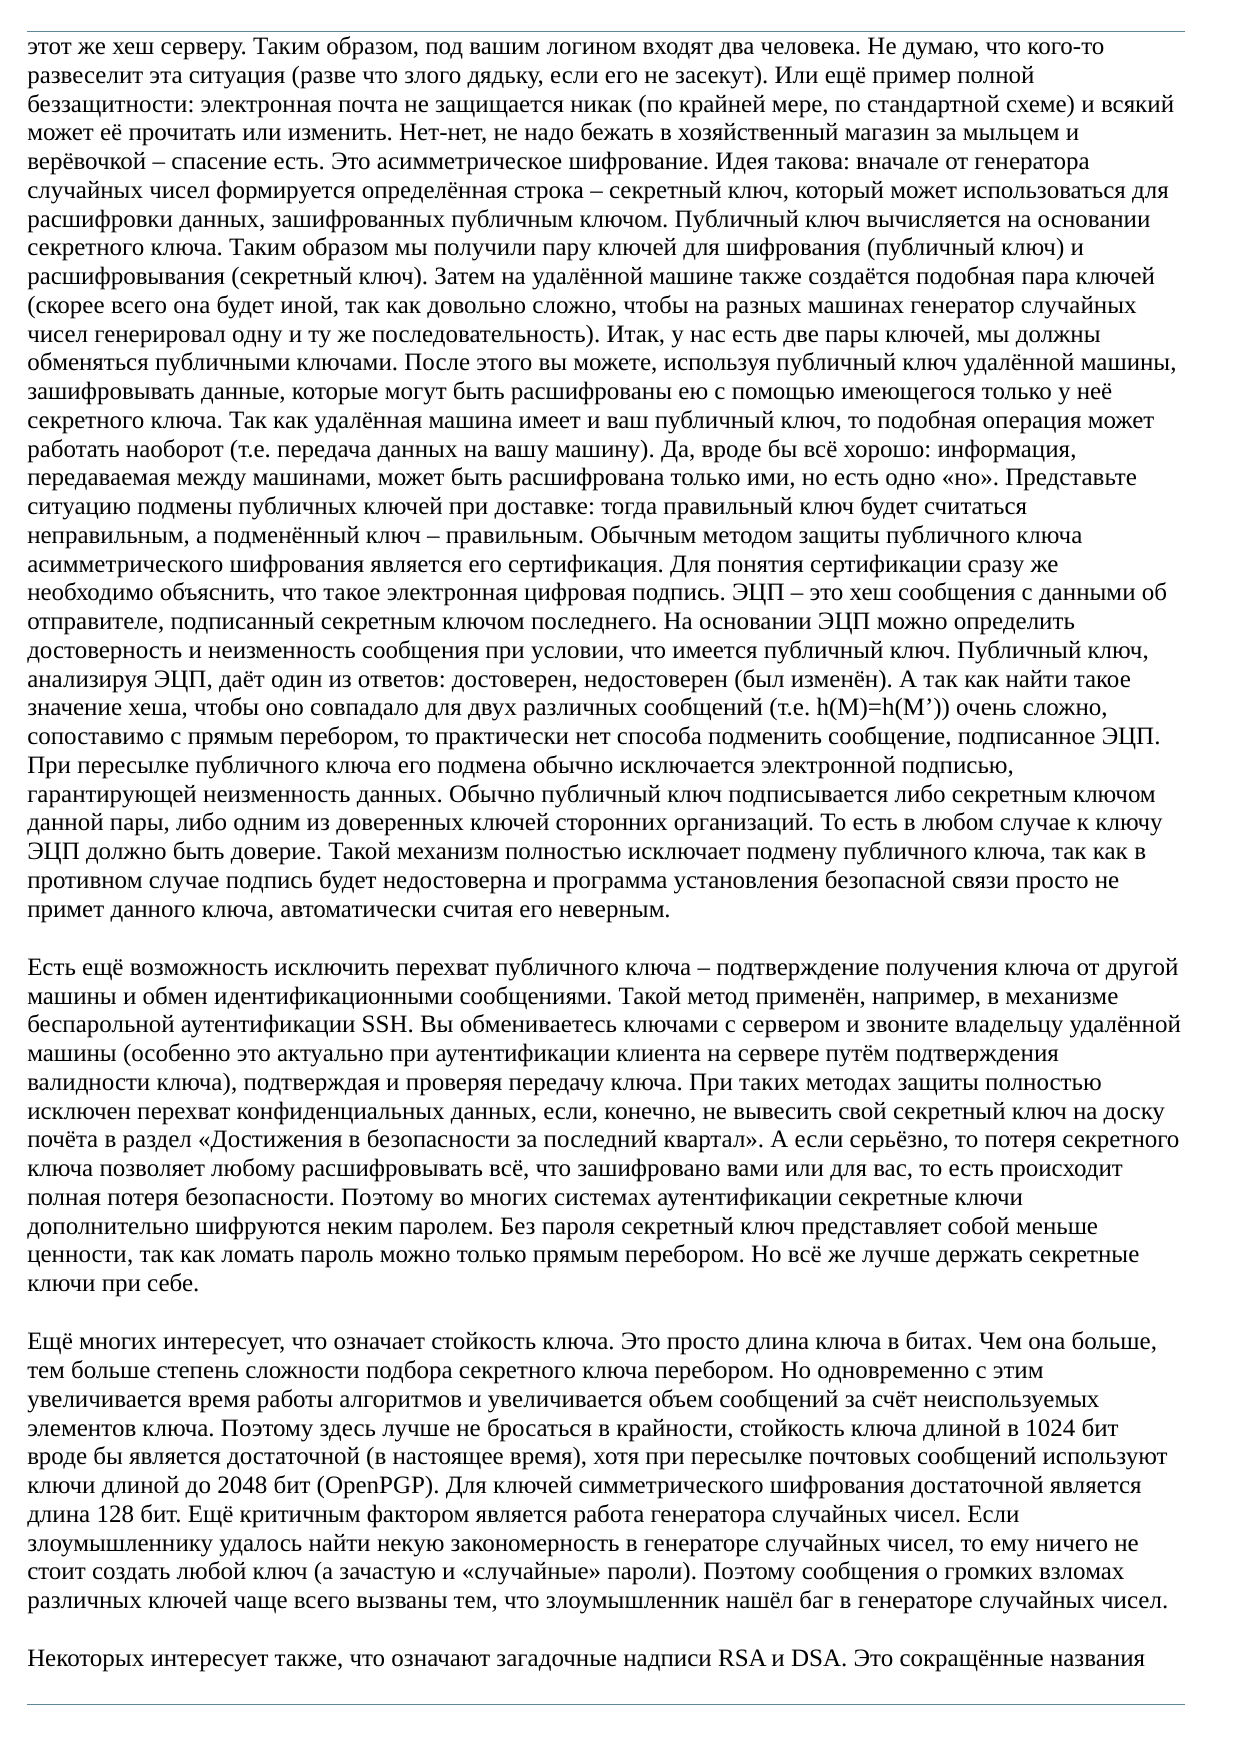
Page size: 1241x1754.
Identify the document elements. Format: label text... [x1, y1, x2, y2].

table_header Теория и практика OpenSSL Ещё несколько лет назад криптографические системы применялись лишь в исключительных случаях: в правительственных организациях, спецслужбах и иных критических к безопасности данных системах. Однако в настоящее время бурное развитие компьютерных сетей и Интернета заставляет задумываться об обеспечении безопасности всё большее количество людей. Вначале опишем основные принципы и термины криптографии... В настоящее время все озабочены безопасностью передаваемых по сети данных, поэтому свою статью я бы хотел начать с разговора о способах защиты информации. Что такое шифрование? Это запись информации в особом виде, исключающем её прочтение лицами, не знающими шифра. В компьютерном мире защита данных актуальна, как нигде. Обычно шифрованием называют обработку данных при помощи некой функции f(x), где x – обрабатываемые данные. Алгоритм шифрования должен быть таким, что даже само знание алгоритма злоумышленником не должно помочь ему открыть ключ шифрования, то есть алгоритм должен основываться на трудоёмкости подбора ключа, а не на неизвестности алгоритма. Алгоритмы шифрования бывают одно и двунаправленными; однонаправленные алгоритмы чаще всего представляют собой так называемые хеши: численное представление некоего текста. Абсолютно очевидно, что даже зная хеш, невозможно вычислить исходный текст (бывает, что для разных текстов хеш совпадает, что тоже естественно, так как множество вариантов текстов бесконечно, а чисел, используемых в алгоритмах – конечно). Для чего же такое нужно? Применение есть замечательное: если одной и той же хеш-функцией обработать одинаковые строки, то результат будет идентичен! Это свойство можно использовать при проверке пароля: строка, введённая пользователем, хешируется и сравнивается с хешем пароля. При этом из хеша пароля восстановить сам пароль нельзя, можно только применять данную хеш-функцию к разным строкам, ища совпадения, т.е. методом прямого перебора. Вот почему советуют выбирать длинные и сложные пароли для важных целей. Хеш-функций существует огромное множество и есть некоторые стандартные ряды хеш-функций, наибольшее распространение получили ряды MD и SHA. К примеру, стандартная функция Unix crypt вычисляет значение хеш-функции от строки. Один из параметров, передаваемых этой функции, значится как salt, состоит из символов $1$ и строки из 8 символов и определяет выбор хеш-функции из ряда MD5, а возвращаемое значение содержит одиннадцать первых символов salt, чтобы знать в будущем для проверки, какую функцию применять. Если два первых символа salt – произвольная двухсимвольная строка, то используется обычный алгоритм DES (56 бит), а salt определяет выбор алгоритма подмешивания. В настоящее время 56 бит обычно недостаточно, для нахождения ключа длиной 56 бит необходимо перебрать «всего» 72057594037927936 (256) ключей. Для кластера компьютеров эта задача решается в считанные часы, поэтому сейчас во всех современных *nix используется алгоритм MD5, который позволяет генерировать отпечатки (хеши) паролей длиной до 128 бит, для подбора которого потребуются в худшем случае миллиарды лет! Итак, можно закончить с однонаправленными алгоритмами и перейти к двунаправленным... Существует два рода таких алгоритмов: симметрические и асимметрические (алгоритмы с публичным ключом). Симметрические алгоритмы используют один и тот же ключ для шифрования и дешифрования и их стойкость определяется в основном длиной используемого ключа. Ключ симметрического шифрования ни в коем случае нельзя передавать в открытом виде, так как это даст возможность злоумышленнику, получившему этот ключ, расшифровывать данные, этим ключом зашифрованные. Асимметрические алгоритмы предоставляют возможность передачи публичного ключа в открытом виде, в то время как секретный ключ должен быть известен только вам. Приведу наглядную демонстрацию полезности шифрования. К примеру, вы хотите пройти аутентификацию на удалённой машине и посылаете ей свой пароль, конечно же, не сам пароль, а его хеш. Но, к сожалению, где-то на пути встретился хаб, который дал возможность послушать ваши пакеты снифером. Этим, естественно, воспользовался злой дядька, подключённый к этому хабу. Он смог беспрепятственно взять ваш хеш пароля, взломать его (если повезёт) или просто посылать этот же хеш серверу. Таким образом, под вашим логином входят два человека. Не думаю, что кого-то развеселит эта ситуация (разве что злого дядьку, если его не засекут). Или ещё пример полной беззащитности: электронная почта не защищается никак (по крайней мере, по стандартной схеме) и всякий может её прочитать или изменить. Нет-нет, не надо бежать в хозяйственный магазин за мыльцем и верёвочкой – спасение есть. Это асимметрическое шифрование. Идея такова: вначале от генератора случайных чисел формируется определённая строка – секретный ключ, который может использоваться для расшифровки данных, зашифрованных публичным ключом. Публичный ключ вычисляется на основании секретного ключа. Таким образом мы получили пару ключей для шифрования (публичный ключ) и расшифровывания (секретный ключ). Затем на удалённой машине также создаётся подобная пара ключей (скорее всего она будет иной, так как довольно сложно, чтобы на разных машинах генератор случайных чисел генерировал одну и ту же последовательность). Итак, у нас есть две пары ключей, мы должны обменяться публичными ключами. После этого вы можете, используя публичный ключ удалённой машины, зашифровывать данные, которые могут быть расшифрованы ею с помощью имеющегося только у неё секретного ключа. Так как удалённая машина имеет и ваш публичный ключ, то подобная операция может работать наоборот (т.е. передача данных на вашу машину). Да, вроде бы всё хорошо: информация, передаваемая между машинами, может быть расшифрована только ими, но есть одно «но». Представьте ситуацию подмены публичных ключей при доставке: тогда правильный ключ будет считаться неправильным, а подменённый ключ – правильным. Обычным методом защиты публичного ключа асимметрического шифрования является его сертификация. Для понятия сертификации сразу же необходимо объяснить, что такое электронная цифровая подпись. ЭЦП – это хеш сообщения с данными об отправителе, подписанный секретным ключом последнего. На основании ЭЦП можно определить достоверность и неизменность сообщения при условии, что имеется публичный ключ. Публичный ключ, анализируя ЭЦП, даёт один из ответов: достоверен, недостоверен (был изменён). А так как найти такое значение хеша, чтобы оно совпадало для двух различных сообщений (т.е. h(M)=h(M’)) очень сложно, сопоставимо с прямым перебором, то практически нет способа подменить сообщение, подписанное ЭЦП. При пересылке публичного ключа его подмена обычно исключается электронной подписью, гарантирующей неизменность данных. Обычно публичный ключ подписывается либо секретным ключом данной пары, либо одним из доверенных ключей сторонних организаций. То есть в любом случае к ключу ЭЦП должно быть доверие. Такой механизм полностью исключает подмену публичного ключа, так как в противном случае подпись будет недостоверна и программа установления безопасной связи просто не примет данного ключа, автоматически считая его неверным. Есть ещё возможность исключить перехват публичного ключа – подтверждение получения ключа от другой машины и обмен идентификационными сообщениями. Такой метод применён, например, в механизме беспарольной аутентификации SSH. Вы обмениваетесь ключами с сервером и звоните владельцу удалённой машины (особенно это актуально при аутентификации клиента на сервере путём подтверждения валидности ключа), подтверждая и проверяя передачу ключа. При таких методах защиты полностью исключен перехват конфиденциальных данных, если, конечно, не вывесить свой секретный ключ на доску почёта в раздел «Достижения в безопасности за последний квартал». А если серьёзно, то потеря секретного ключа позволяет любому расшифровывать всё, что зашифровано вами или для вас, то есть происходит полная потеря безопасности. Поэтому во многих системах аутентификации секретные ключи дополнительно шифруются неким паролем. Без пароля секретный ключ представляет собой меньше ценности, так как ломать пароль можно только прямым перебором. Но всё же лучше держать секретные ключи при себе. Ещё многих интересует, что означает стойкость ключа. Это просто длина ключа в битах. Чем она больше, тем больше степень сложности подбора секретного ключа перебором. Но одновременно с этим увеличивается время работы алгоритмов и увеличивается объем сообщений за счёт неиспользуемых элементов ключа. Поэтому здесь лучше не бросаться в крайности, стойкость ключа длиной в 1024 бит вроде бы является достаточной (в настоящее время), хотя при пересылке почтовых сообщений используют ключи длиной до 2048 бит (OpenPGP). Для ключей симметрического шифрования достаточной является длина 128 бит. Ещё критичным фактором является работа генератора случайных чисел. Если злоумышленнику удалось найти некую закономерность в генераторе случайных чисел, то ему ничего не стоит создать любой ключ (а зачастую и «случайные» пароли). Поэтому сообщения о громких взломах различных ключей чаще всего вызваны тем, что злоумышленник нашёл баг в генераторе случайных чисел. Некоторых интересует также, что означают загадочные надписи RSA и DSA. Это сокращённые названия алгоритмов асимметрического шифрования. Различаются они математической основой работы, которая определяет степень защищённости и скорость работы в разных режимах (во многих системах существует также ограничение на длину DSA ключей в 1024 бита, ключи RSA могут быть любой длины, но обычно используются ключи 1024 – 4096 бит). Среди алгоритмов симметрического шифрования наиболее распространены следующие: DES (56 бит); 3DES (168 бит); RC* (40 – 128 бит); Blowfish (128 бит); IDEA (128 бит). Алгоритмы, использующие ключи длиной до 128 бит, считаются алгоритмами низкой безопасности, 128 бит – средней, более 128 бит – высокой. Алгоритмы симметрического шифрования могут работать в нескольких режимах, обычно используется режим cbc, когда ключ динамически высчитывается на основании предыдущего блока данных, т.е. в режиме cbc ключ постоянно меняется, что затрудняет атаки. При использовании клиентов, работающих на безопасных каналах связи (SSL – secure socket layer), часто можно видеть запрос на подтверждение публичного ключа для связи или сертификата (подписанного публичного ключа, как было описано ранее). Как я уже говорил, публичный ключ могут подменить, но если вы доверяете своим каналам связи и не думаете, что кто-то охотится персонально за вашими данными, то можно доверять публичному ключу удалённого сервера, так как подмена ключа – занятие довольно трудоёмкое, а если у вас есть некие подозрения на этот счёт, то лучше не доверять ключу, не получив подтверждения от нужного лица или организации (не вздумайте использовать электронную почту: уж если смогли подделать ключ, то подменить письмо не составляет труда). Генерация ключей клиента происходит на лету и они автоматически удаляются после окончания сеанса связи, публичный ключ удалённого сервера помещается в специальное хранилище, что избавляет вас от риска пересылки публичного ключа. Основные атаки на системы асимметрического шифрования связаны с тем, что злоумышленник может угадать содержимое части зашифрованных данных (например, письма часто начинаются со слов «Здравствуйте, »), и это знание облегчает подбор секретного ключа. Ещё очень опасна атака на подмену ключей (man-in-the-middle), когда злоумышленник перехватывает публичные ключи двух людей, затем генерирует две пары ключей и направляет свои публичные ключи обеим сторонам. Теперь первый человек посылает злоумышленнику своё письмо, которое тот расшифровывает своим ключом, читает, зашифровывает публичным ключом второго человека и отправляет ему послание. Таким образом, у людей создается иллюзия защищённой переписки, но читает их сообщения и третий (который, как известно, лишний). Выходом из такой ситуации является сертификация публичных ключей. Существует два способа сертификации ключей: ключ может быть подписан только ключом одного из доверенных источников сертификации (обычно это организации, которые имеют привеллегии сертификации, переданные им правительством страны); ключ может быть подписан одним из ключей, которым вы доверяете (обычно это ваш собственный ключ и ключи организаций, занимающихся выдачей сертификатов). Второй механизм, называемый сетью доверия, используется чаще, так как позволяет добавлять новые ключи к доверенным. Оба механизма предусматривают механизм цепного подписывания, например, если ключ А был подписан ключом Б, который подписан ключом С, который подписан вашим ключом, то ключ А считается доверенным. При этом число таких «шагов» наследования обычно ограничено. Такой механизм сети доверия реализован, например, в системе PGP и в системе OpenSSL. Этим обеспечивается безопасность клиента. Безопасность сервера необходима лишь в случае удаленной беспарольной аутентификации, тогда администратор удалённой системы помещает ваш ключ в список известных ключей системы. Примечание для администраторов: если вы не хотите, чтобы все могли использовать данный ключ, объясните пользователю опасность доступа посторонних лиц к его секретному ключу и убедите его зашифровать секретный ключ паролем, который, кстати, можно удобно хранить в памяти и не вводить лишний раз, но об этом я расскажу в статье об SSH. И ещё: не забывайте убедиться в том, что ключ пришёл от того, кого предполагалось, для этого лучше попросить пользователя принести ключик на дискетке, а потом её дезинтегрировать или оставить в эпицентре ядерного взрыва (жаль этого нельзя проделать с некоторыми «пользователями», хотя почему нельзя? Мария Францевна, подойдите-ка на минутку...) И наконец, скажу ещё вот что: асимметрическое шифрование используется для подписи и зашифровывания почтовых сообщений, удалённой аутентификации и ЭЦП в любых её применениях. Но для передачи большого количества данных через сеть использовать асимметрическое шифрование очень печально – всё загнется окончательно и бесповоротно: уж больно много времени надо для использования подобных алгоритмов. Поэтому при передаче данных по сети используют симметрическое шифрование (3DES, IDEA, Blowfish). Но ключ симметрического шифрования очень опасно передавать в открытом виде (ведь он используется для шифрования и дешифрования), и вначале устанавливается связь асимметрическим шифрованием, как было описано выше. После установления связи клиент генерирует ключ симметрического шифрования и шифрует его публичным ключом сервера, затем отправляет его собственно серверу (также выполняется подписывание симметрического ключа для удостоверения в его неизменности). Сервер расшифровывает своим секретным ключом ключ симметрического шифрования и использует его для общения с клиентом. Красота! Но есть ещё один способ – алгоритм Дифлемана-Хельмана, позволяющий использовать одни и те же ключи как для симметрического, так и для асимметрического шифрования. Он заключается в нехитрых математических законах степенной функции (я не буду на этом заострять внимание, так как вряд ли это пригодится на практике). Оказывается, имея пару – публичный ключ A и секретный ключ B, можно вычислить ключ симметрического шифрования С, который также получается при наличии пары ключей секретный А и публичный B. Говоря проще, ключ С однозначно могут вычислить обе машины, обменявшиеся публичными ключами. Этот ключ можно далее использовать для шифрования/дешифрования данных по стандартному алгоритму симметрического ключа. Такой способ достаточно безопасный, но он пока ещё не получил достаточного распространения и поэтому сейчас чаще используется первый способ. Любопытные тут же поинтересуются: почему, когда я говорил о симметрическом шифровании, я сказал, что 128-и битный ключ теоретически несокрушим, а говоря об асимметрическом шифровании, сказал, что ключ длиной 1024 бит считается пока ещё более-менее безопасным. Тут дело вот в чём: при асимметрическом шифровании выбираются 2 больших простых числа и на их основе создаются секретный и публичный ключи. Не вдаваясь в математику (для математической стороны алгоритмов шифрования можете зайти на лучший алгоритмический ресурс в рунете http://algolist.manual.ru), скажу только одно: для вычисления секретного ключа на основании публичного необходимо выполнить задачу разложения на множители, которая пропорциональна логарифму по модулю большого целого числа (это реализовать намного проще, чем прямой перебор). Ну вот, с теорией покончено, можно приступить к практике. OpenSSL – это система защиты и сертификации данных, название SSL переводится как система безопасных сокетов. OpenSSL используется практически всеми сетевыми серверами для защиты передаваемой информации. Существует API SSL, позволяющее создавать безопасные сокеты с шифрованием передаваемых данных. Но в данной статье я бы хотел рассказать о самой системе OpenSSL, вызываемой через командную строку. Так как OpenSSL поддерживает очень много различных стандартов сертификации, шифрования, хеширования, то использование данной команды достаточно сложно. Внутри OpenSSL существуют отдельные компоненты, отвечающие за то или иное действие. Для получения списка доступных компонентов можно вызвать openssl с параметрами list-standart-commands. Можно также получить список доступных алгоритмов хеширования (list-message-digest-commands) и алгоритмов шифрования (list-cipher-commands). Итак, с помощью команд OpenSSL можно делать следующее: Создавать и управлять ключами RSA и DSA – команды rsa, dsa, dsaparam; Создавать сертификаты формата x509, запросы на сертификацию, восстановление – команды x509, req, verify, ca, crl, pks12, pks7; Зашифровывать данные с помощью симметрического или асимметрического шифрования – команды enc, rsautl; Высчитывать хеши различных типов – команда dgst; Работать с S/MIME – команда s/mime; Проверять работы серверов и клиентов ssl – команды s_client, s_server. Cуществует также несколько вспомогательных утилит ssl: openssl speed [список_алгоритмов_хеширования_или шифрования]: тестирование скорости различных алгоритмов, если запускать без параметров, то тестируются все алгоритмы; алгоритмы внутри списка разделяются пробелом, например: openssl speed md5 rsa idea blowfish des 3des sha1 В конце выводится общая скорость работы различных алгоритмов (в 1000-х байт в секунду), для обработки различной длины блоков. Вот результат работы тестов скорости на моём домашнем компе (Celeron 366), на других компах значения будут другими: Таблица 1 Таблица 2. Проверка алгоритмов асимметрического шифрования openssl rand [-out file] [-rand file] num: генерация num рандомных байт: # openssl rand 5 Wеб~ # openssl ciphers [-ssl2] [-ssl3] [-tls1] NAME: вывод доступных алгоритмов для обеспечения уровня безопасности NAME, где NAME – это символическое название группы алгоритмов. Обычно используются значения: LOW – алгоритмы низкого уровня безопасности (меньше 128 бит); MEDIUM – алгоритмы среднего уровня стойкости (128 бит); HIGH – алгоритмы высокой стойкости (больше 128 бит); ALL – все алгоритмы; NULL – алгоритмы без шифрования. Обычно в настоящее время используются алгоритмы групп MEDIUM и HIGH, которые ещё долго не смогут быть взломаны прямым перебором. Можно также вывести список алгоритмов из нескольких групп, разделив их «:» (например, MEDIUM:HIGH). Теперь я бы хотел рассказать об основных утилитах openssl. Для начала я расскажу о методах генерации ключей, затем о командах шифрования и, наконец, о сертификатах, s/mime, клиент/серверных тестах. Итак, пару слов о генерации ключей. Для создания rsa ключей используется команда genrsa: openssl genrsa [-out file] [-des | -des3 | -idea] [-rand file] [bits] Команда genrsa создаёт секретный ключ длиной bits в формате PEM, шифрует его одним из алгоритмов des (56 бит), des3 (3-й des 168 бит) или idea (128 бит). При выборе алгоритма шифрования будет запрошен пароль для шифрования создаваемого секретного ключа (если алгоритм не указан, то секретный ключ не шифруется, чего делать ни в коем случае нельзя). Опция -out говорит программе, что вывод нужно осуществлять не в stdout, а в файл file (опция -out присутствует во множестве других компонентов openssl и используется аналогичным образом для указания выходного файла). Опция -rand указывает на файл/файлы (разделённые «:»), из которых будут считываться данные для установки seed генератора случайных чисел. В качестве таких файлов сразу же приходит на ум использовать что-то вроде /dev/random или /dev/urandom, но у меня с этим возникли проблемы – всё вешалось наглухо, поэтому я рекомендую в этом случае использовать какие-нибудь сложно угадываемые файлы, вроде /var/log/messages или /boot/vmlinuz, думаю, что угадать содержимое этих файлов не намного проще чем содержимое /dev/random, но работает этот фокус в любом *nixe (опция -rand также присутствует во всех компонентах генерации и управления ключами и сертификатами). Использовать /dev/random и /dev/urandom, конечно, можно, но я для этого скопировал из /dev/random 32 768 байт в файл .rnd таким образом: dd if=/dev/[u]random of=.rnd count=64 Кроме этого, можно указывать в качестве -rand файла EGD сокет, который обеспечивает генерацию определённого количества случайных байт, EGD доступен на узле http://www.lothar.com/tech/crypto. Установка генератора случайных чисел производится на основании хеша -rand файла, поэтому можно указывать файлы различной длины, так как хеш все равно имеет фиксированное число бит. Пример генерации 4096-битового секретного ключа RSA: # openssl genrsa -out /etc/openssl/key.pem -des3 -rand /var/log/messages 4096 После этого секретный ключ зашифровывается и записывается в файл (в текстовом виде). В начале ключа указывается алгоритм шифрования. Для создания публичного ключа rsa на основе секретного используется команда openssl rsa. Данная команда имеет следующий формат: openssl rsa -in filename [-out file] [-des | -des3 |-idea] [-check] [-pubout] Утилита openssl rsa способна изменять пароль и алгоритм шифрования секретного ключа, будучи вызвана с параметром -in и -out. Если применить параметр -pubout, то в указанный файл -out будет записан публичный ключ, вычисленный на основе -in секретного. Например, создание публичного ключа на основании секретного: openssl rsa -in /etc/openssl/key.pem -out /etc/openssl/pubkey.pem -pubout Изменение пароля и алгоритма шифрования секретного ключа с des3 на idea: openssl rsa -in /etc/openssl/key.pem -out /etc/openssl/key1.pem -idea Для создания ключей DSA используется утилита openssl gendsa, аналогичная genrsa, но есть два отличия: во-первых, для ключей DSA нельзя указывать длину в битах и, во-вторых, ключи DSA могут генерироваться согласно некоторым параметрам, записанным в файл paramfile утилитой openssl dsaparam, имеющей следующий формат: openssl dsaparam [-rand file{s}] [-C] [-genkey] [-out file] numbits где numbits – длина желаемого ключа, -С заставляет dsaparam вывести на stdout код на СИ для программной генерации DSA на основе необходимых параметров, а опция -genkey говорит, что в выходной файл, наряду с параметрами, дополнительно записывается созданный секретный ключ DSA, но нельзя его сразу же зашифровать, поэтому удобнее воспользоваться утилитой openssl gendsa, которая имеет схожий синтаксис с командой genrsa, но вместо числа бит указывается файл параметров, созданный dsaparam: # openssl gendsa -out /etc/openssl/dsakey.pem -rand /boot/vmlinuz -idea paramfile Enter PEM passphrase: Verify PEM passphrase: Для управления ключами dsa используется программа openssl dsa, которая абсолютно аналогична (в параметрах) утилите openssl rsa. Поэтому я просто приведу пример генерации публичного ключа DSA: # openssl dsa -in /etc/openssl/dsakey.pem -out /etc/openssl/pubdsakey.pem -pubout Теперь настало время рассказать о компонентах openssl, выполняющих шифрование и хеширование данных. Для выполнения симметрического шифрования используется утилита openssl enc -cipher или её сокращённая запись openssl cipher, где cipher – это одно из символических имён симметрических шифров. Наиболее популярными являются следующие: base-64 (преобразование в текстовый вид); bf (blowfish – 128 бит); des (56 бит); des3 (168 бит); rc4 (128 бит); rc5 (128 бит); rc2 и idea (128 бит). Для указания входного и выходного файлов используются опции -in и -out соответственно. Пароль для шифрования вводится с клавиатуры (можно указать в командной строке параметром -k, но это очень плохо по соображениям безопасности, так как большинство шелов умеют сохранять историю командной строки, на мой взгляд, намного лучше ввести пароль непосредственно перед шифрованием). Учтите, что пароль не спрашивается при обработке файла base64, так как шифрования не происходит. Для расшифровки зашифрованных данных примените openssl cipher с опцией -d (алгоритм шифрования и дешифрования должен совпадать!), а для одновременной обработки данных base64 можно воспользоваться опцией -a. Шифрование по умолчанию происходит с подмешиванием (подсолением), для выбора алгоритма подмешивания используется случайная соль (salt), поэтому, если вы шифруете один и тот же файл в разное время одним и тем же алгоритмом и паролем, то результаты скорее всего будут разными (это затрудняет атаку по словарю). Также по умолчанию используется cbc режим алгоритмов, когда ключ меняется в течение всего сеанса работы согласно передаваемым данным. Приведу несколько примеров: зашифруем файл, используя алгоритм des3: # openssl des3 -in file -out file.des3 расшифруем полученный файл: # openssl des3 -d -in file.des3 -out file зашифруем файл, используя алгоритм blowfish(bf), и закодируем base64: # openssl bf -a -in file -out file.bf64 теперь расшифруем его и обработаем сразу же base64: # openssl bf -a -d -in file.bf64 -out file Для вычисления хешей используется команда openssl dgst -hashalg или краткая форма openssl hashalg (первая команда может также выполнять манипуляции с ЭЦП, но об этом далее). Обычное использование данной команды таково openssl hashalg [-c] file[s]. Вычисляется хеш сообщения фиксированной длины в виде одной строки или, если указана опция -c, строки, разделённой на пары HEX чисел двоеточием. Среди алгоритмов хеширования могут применяться следующие: md2 (128 бит); md4 (128 бит); md5 (128 бит); mdc2 (128 бит); sha (160 бит); sha1 (160 бит); ripemd160 (160 бит). Опять же приведу пару примеров: вычислим md5 хеш файла: # openssl md5 -c file MD5(file)= 81:fd:20:ff:db:06:d5:2d:c3:55:b5:7d:3f:37:ac:94 а теперь SHA1 хеш этого же файла: # openssl sha1 file SHA1(file)= 13f2b3abd8a7add2f3025d89593a0327a8eb83af Как я уже говорил, утилита openssl dgst может использоваться для подписывания сообщения секретным ключом и проверки ЭЦП публичным ключом. Для этого используется следующий синтаксис: openssl dgst -sign private_key -out signature -hashalg file[s] Подписывание file с помощью секретного ключа private_key, используя алгоритм хеширования hasalg (обычно применяются sha1 или md5). openssl dgst -signature signature -verify public_key file[s] Проверка подписи в file, используя публичный ключ public_key и ЭЦП signature. Данная программа выводит «Verification OK» при правильной подписи или «Verification Failure» в любом другом случае. Учтите, что ЭЦП в таком случае хранится отдельно от файла, который ею подписан. Для шифрации и дешифрации RSA алгоритмом используется программа rsautl. Данная утилита имеет также возможность подписывать и проверять подпись сообщений (однако работать всё равно приходится с хешем сообщения, так как подписывать можно только небольшой объём данных, поэтому лучше применять openssl dgst). Для шифрации/дешифрации используется следующий синтаксис: openssl rsautl -in file -out file.cr -keyin pubkey.pem -pubin -encrypt Шифрация file с использованием публичного ключа pubkey.pem. openssl rsautl -in file.cr -out file -keyin secretkey.pem -decrypt Дешифрация file.cr с использованием секретного ключа secretkey.pem. Теперь настало время рассказать об одном из главных применений openssl – управление сертификатами. Openssl имеет возможность генерировать сертификаты, управлять ЭЦП и шифрованием с помощью сертификатов. Однако применение утилит управления сертификатами – достаточно сложная задача. Поэтому для начала я дам общие представления о сертификатах. Сертификат содержит публичный ключ, подписанный одним из корневых доверенных центров сертификации (или комплементарным секретным ключом), данные об организации, выдавшей сертификат, и в некоторых случаях зашифрованный секретный ключ, а также отпечаток (хеш) публичного ключа. Сертификаты имеют время действия, по окончании которого они автоматически считаются недействительными, иерархия сертификатов обычно строится на основании сети доверия (бывают довольно длинные цепочки сертификатов, ведущие к доверенному ключу из root CA). Таким образом, сертификат – это полный комплекс системы асимметрического шифрования, предоставляющий гораздо больше возможностей, чем сами по себе ключи (а также являющийся более защищённой системой). Основным привлекательным моментом сертификата является возможность записи в него информации об организации, этот ключ выдавшей. Таким образом, явно напрашивается применение собственной системы сертификации в данной организации. Можно, например, выдавать сотрудникам их персональные сертификаты, подписанные сертификатом организации (его можно сгенерировать самому или получить от сторонней компании). Причём эти сертификаты впоследствии можно использовать для удостоверения личности сотрудника, например, при почтовой переписке или аутентификации на http-сервере (apache+ssl). Единственное условие, которое должно выполняться, – это наличие на машине клиента сертификата организации в списке корневых доверенных ключей. Общее содержание сертификатов определено стандартом x509, в то время как форматы записей сертификатов могут внести некоторую путаницу. Openssl по умолчанию использует формат PKCS#10, Microsoft использует по умолчанию формат PKCS#12 (в руководстве по openssl этот формат охарактеризован как один большой баг), формат PKCS#7 используется для запросов на сертификацию к CA (центр сертификации) и не может содержать секретного ключа, также для этой цели может использоваться DER-закодированный сертификат (DER-кодирование подобно кодированию base64, но имеет специальное назначение для использования в криптографических системах) также без секретного ключа. Учтите, что при использовании DER-формата убираются маркеры начала и конца сертификата, а его содержимое кодируется base64, поэтому в файле DER можно хранить только один сертификат, с другой стороны DER-сертификаты поддерживаются M$ (стандартное расширение .cer), поэтому иногда бывает нужно преобразовать сертификаты из одного формата в другой (я здесь имею в виду PEM или DER): PEM—>DER openssl x509 -inform PEM -in cert.pem -outform DER -out cert.cer DER—>PEM openssl x509 -inform DER -in cert.cer -outform PEM -out cert.pem Таким же образом можно конвертировать и ключи асимметрического шифрования (используя утилиты rsa или dsa). Думаю, что не сильно запутал вас всеми этими стандартами. Если объяснять на пальцах, то всё выглядит следующим образом: клиент создаёт сертификат и отправляет свой публичный сертификат (PKCS#7) в центр сертификации. В центре сертификации обрабатывается запрос клиента (запрос на сертификацию), и сертификат клиента подписывается секретным ключом центра сертификации. Клиент, имея публичный ключ центра сертификации, проверяет подлинность подписи и может далее использовать свой сертификат. Для организации можно предложить следующее решение: на сервере создаётся сертификат организации; генерируется запрос на сертификацию и отправляется к некоему доверенному центру сертификации (который будет известен всем клиентам и персоналу данной организации); получается сертификат организации, который можно использовать при создании сертификатов клиентов. Последние создаются так: клиент посылает запрос на выдачу сертификата; сервер создаёт сертификат клиента и подписывает его сертификатом организации; клиент получает сертификат клиента и сертификат организации; после проверки достоверности ключа организации (предполагается, что клиент доверяет CA, которым был подписан сертификат организации) проверяется достоверность сертификата клиента. После такой операции клиент будет точно уверен, что получил сертификат от данной организации и может его использовать для работы с ней. По такой схеме построены все центры выдачи сертификатов (правда зачастую сертификат организации бывает подписан самим собой, что требует от клиента добавить сертификат организации к доверенным, а в первой схеме сертификат организации принадлежит к группе промежуточных центров сертификации, и этот случай предпочтительнее с точки зрения безопасности и удобства клиента, но требует больше работы от администратора). Да, хорошенькое объяснение на пальцах! Но что тут поделать: сертификаты – это довольно запутанная вещь. Сейчас я объясню, как создавать сертификаты с помощью openssl и приведу пример только что описанного безобразия... Для создания сертификата используется инструмент openssl req. Он имеет довольно много параметров, поэтому, чтобы не парить мозги, я просто приведу пару примеров его использования. Для начала требуется конфигурационный файл, который имеет следующий формат (все строки, начинающиеся с # – это мои комментарии, в конечном файле их может и не быть): [ req ] # Секция основных опций default_bits = 2048 # Число бит default_keyfile = keyfile.pem # Имя ключа, используемого для сертификата distinguished_name = req_distin-guished_name # DN организации, выдавшей сертификат prompt = no # Брать параметры из конфига неинтерактивный режим [ req_distinguished_name ] # DN организации C=RU # Страна ST=Ivanovskaya # Область L=Gadukino # Город O=Krutie parni # Название организации OU=Sysopka # Название отделения CN=Your personal certificate # Имя для сертификата (персоны, получающей сертификат) emailAddress=certificate@gaduk.ru # Мыло организации Если не указывать prompt no, то значения для параметров будут считаны в интерактивном режиме (то бишь с клавиатуры), а значения параметров будут являться подсказками при вводе данных. При интерактивном режиме можно указывать значения по умолчанию, а также минимальное и максимальное значения для параметров (для строковых параметров устанавливается ограничение на длину). В таком случае общий формат параметра таков: имя = подсказка имя_default = значение_по_умолчанию имя_max = максимум имя_min = минимум Пример интерактивного файла конфигурации: [ req ] default_bits = 1024 default_keyfile = privkey.pem distinguished_name = req_distin-guished_name [ req_distinguished_name ] countryName = Country Name (2 letter code) countryName_default = RU countryName_min = 2 countryName_max = 2 localityName = Locality Name (eg, city) organizationName = Organization Name(eg, org) organizationalUnitName = Organizational Unit Name (eg, section) commonName = Common Name (eg, YOUR name) commonName_max = 64 emailAddress = Email Address emailAddress_max = 40 Спешу обрадовать некоторых ленивых товарищей: если вы намереваетесь создавать просто сертификат сервера (например, для LDAP-сервера), то указывать конфиг необязательно, будет использоваться конфиг по умолчанию /usr/lib/ssl/openssl.cnf, который содержит всё необходимое. Ну а теперь традиционно приведу примеры использования openssl req (я не собираюсь подробно описывать данную команду, так как думаю, что для большинства случаев хватит примеров, а для особых случаев можно почитать man req). openssl req -new -newkey rsa:2048 -keyout rsa_key.pem -config cfg -out certreq.pem Создание запроса на сертификацию (-new) на основе создаваемого секретного ключа rsa (-newkey rsa:2048), который записывается в файл -keyout (и шифруется тройным DES). Запрос на сертификацию создаётся на основе конфигурационного файла-config. openssl req -x509 -new -key private_key.pem -config cfg -out selfcert.pem -days 365 Создание (-new) self-signed сертификата (-x509) для использования в качестве сертификата сервера или сертификата CA. Сертификат создаётся с использованием секретного ключа -key и конфигурационного файла -config. Создаваемый сертификат будет действителен в течение 365 дней (-days), опция -days не применима к запросам на сертификацию. Для управления сертификатами x509 используется утилита openssl x509. С её помощью можно подписать сертификат или запрос на сертификацию сертификатом CA. Также можно просмотреть содержимое сертификата в читаемой форме (DN, публичный ключ, время действия, отпечаток и т. д.). Приведу примеры вышеописанных действий: openssl x509 -in cert.pem -noout -text Просмотреть информацию о сертификате в «нормальной» форме. Вот что примерно будет выведено, также можно использовать дополнительные опции: -fingerprint (необходимо сочетать с одной из опций -sha1, -md5 или -mdc2), -modulus (вывод публичного ключа), -serial, -subject, -issuer (организация, выдавшая сертификат), -email, -startdate, -enddate: Подписать запрос на сертификацию (-req) файла -in, используя доверенный CA сертификат -CA и его секретный ключ -CAkey. В конечный сертификат клиента (-out) записываются дополнительные параметры сертификата третьей версии из файла /usr/lib/ssl/openssl.cnf (конфигурационный файл по умолчанию). Но об этом я расскажу после на конкретном примере. Такое поведение x509 позволяет организовать свой центр сертификации, подписывающий запросы клиентов на сертификацию. openssl x509 -in CAcert.pem -addtrust sslclient -alias «myorganization CA» -out CAtrust.pem Преобразование сертификата -in в доверенный сертификат для использования в SSL-клиентах (sslserver – использование в качестве сертификата сервера, emailProtection – использование в качестве сертификата S/MIME). Я ещё раз хотел бы вернуться к проблеме построения CA. Для использования внутри организации можно взять self-signed сертификат, но для использования СА вне организации приходится брать сертификаты, выданные или подписанные сторонней организацией. Во втором случае возникает проблема выбора такой сторонней организации (она легко разрешается для дочерних компаний), которая требует юридического анализа (в разных странах существуют свои законы криптографии и поэтому дать какой-либо конкретный совет я не могу). Если вам довелось работать в российской правительственной компании, то считайте, что вам не повезло – использовать openssl для работы с правительственными организациями нельзя. Наши уважаемые государственные деятели добавили кучу проблем админам, разрешив использовать только алгоритмы ГОСТ (симметрические, асимметрические, хеширования – меня просто выворачивает от самого этого слова ГОСТ), поэтому использовать вам придётся только специальные программы, реализующие эти алгоритмы. Я же приведу здесь пример построения собственного CA с self-signed сертификатом: Генерируем секретный ключ: openssl genrsa -out CAkey.pem -rand randfile -des3 4096 Создаём self-signed сертификат: openssl req -new -x509 -key CAkey.pem -out CAcert.pem -days 365 -config cfg Содержимое конфигурационного файла зависит от организации, можно даже воспользоваться утилитой /usr/lib/ssl/misc/CA.pl -newcert, которая создаст ключ и сертификат в одном файле в интерактивном режиме (хотя мне этот вариант не очень понравился, лучше один раз написать нормальный конфиг) – о дополнительных требованиях к конфигурации CA сертификата смотри ниже. Генерируем клиентские сертификаты, например, как приведено ниже: #!/bin/bash dd if=/dev/random of=/tmp/.rnd count=64 RAND="/var/log/messages:/boot/vmlinuz:/tmp/.rnd" REQ="openssl req" X509="openssl x509" RSA="openssl rsa" GENRSA="openssl genrsa" O="company" C="RU" ST="region" L="city" PURPOSES="digitalSignature, keyEncipherment" CERTTYPE="client, email, objsign" CA="/etc/openssl/CAcert.pem" CAkey="/etc/openssl/CAkey.pem" OUTDIR="/etc/openssl/clientcert/" CN="client" BITS=2048 DAYS=365 #Создаём секретный ключ во временной папке БЕЗ шифрования TMP="/tmp/ssl-$$" mkdir $TMP if [ ! -d $OUTDIR ];then mkdir $OUTDIR fi pushd $TMP > /dev/null $GENRSA -rand $RAND -out tmp.key $BITS # Создаём конфиг для клиента cat > cfg < [ req ] default_bits = $BITS distinguished_name = req_DN extensions = v3_req [ req_DN ] countryName = "1. Country Name (2 letter code)" countryName_default = "$C" countryName_min = 2 countryName_max = 2 stateOrProvinceName = "2. State or Province Name (full name) " stateOrProvinceName_default = "$ST" localityName = "3. Locality Name (eg, city) " localityName_default = "$L" 0.organizationName = "4. Organization Name (eg, company) " 0.organizationName_default = "$O" organizationalUnitName = "5. Organizational Unit Name (eg, section) " organizationalUnitName_default = "$OU" commonName = "6. Common Name (eg, CA name) " commonName_max = 64 commonName_default = "$CN" emailAddress = "7. Email Address (eg, name@FQDN)" emailAddress_max = 40 emailAddress_default = "" [ v3_req ] basicConstraints = CA:FALSE keyUsage = $PURPOSES nsCertType = $CERTTYPE EOT # Создаём запрос на сертификацию $REQ -new -key tmp.key -config cfg -rand $RAND -out $CN.pem # Этот файл лучше удалить побыстрее: мало ли чего... rm -fr /tmp/.rnd if [ $? -ne 0 ]; then echo "Failed to make a certificate due to error: $?" popd > /dev/null rm -fr $TMP exit $? fi # Подписываем сертификат сертификатом сервера $X509 -req -in $CN.pem -CA $CA -CAkey $CAkey -extfile cfg -days $DAYS -out $OUTDIR$CN.pem chmod 0400 $OUTDIR$CN.pem chown root:root $OUTDIR$CN.pem # Шифруем секретный ключ $RSA -in tmp.key -des3 -out $OUTDIR$CN-key.pem chmod 0400 $OUTDIR$CN-key.pem chown root:root $OUTDIR$CN-key.pem # Выполняем заключительные действия popd > /dev/null rm -fr $TMP echo -e "Generation complete, go to $OUTDIR and give to client $CN his certificate and n private key (for windows users you should use openssl pkcs12 utility)" Дополнительные свойства, описанные в скрипте (v3_req), означают, что клиент может использовать сертификат для подписывания и шифрации, но его сертификат не является CA-сертификатом. Для CA-сертификата значение basicConstraits должно быть равно CA:TRUE (об этом забывать нельзя!). Поле nsCertType определяет дополнительные назначения данного ключа (для использования в качестве клиента, подписывания, использования в почтовых сообщениях). Для CA-сертификатов обычно применяют следующие значения nsCertType: sslCA, emailCA. Для ssl ключей серверов (например, апача) используется значение nsCertType = server. Полученный таким образом сертификат клиента будет содержать информацию о поставщике сертификата (то есть о вашем сертификате организации). Клиенту необходимо будет передать его сертификат, его секретный ключ (зашифрованный!) и ваш сертификат организации. Для клиентов Microsoft необходимо ещё и перевести сертификаты в формат PKCS#12. Для этого воспользуемся командой openssl pkcs12: openssl pkcs12 -export -in client.pem -inkey client-key.pem -out client.p12 -name "Client certificate from our organization" Для обратного преобразования используется синтаксис: openssl pkcs12 -in client.p12 -out client.pem В выходной файл записываются сертификат клиента, CA-сертификат, секретный ключ клиента (его можно зашифровать опцией -des3, -idea и т. д.). Такое поведение позволяет использовать для вывода только формат pem (маркеры здесь обязательны!). Для экспорта сертификата организации можно воспользоваться командой pkcs12 ( конечно же без параметра inkey), можно также обработать сертификат организации base64 и сохранить в файле .cer (openssl x509 -in CA.pem -outform DER -out CA.cer). В openssl существует компонент управления s/mime сообщениями, называющийся openssl smime. Данная утилита позволяет зашифровывать, расшифровывать, управлять ЭЦП и MIME-заголовками писем. Приведу опять же несколько примеров её использования: openssl smime -sign -in mail.txt -text -from CEBKA@smtp.ru -to user@mail.ru -subject "Signed message" -signer mycert.pem -inkey private_key.pem | sendmail user@mail.ru Подписывает сообщение -in (в текстовом виде) и подписывает (-sign) его с помощью сертификата (-signer) и секретного ключа (-inkey). Вывод идёт непосредственно к sendmail, для этого определены MIME-заголовки from, to и subject. openssl smime -verify -in mail.msg -signer user.pem -out signedtext.txt Проверяет подпись в файле -in, записывает сообщение в файл -out, а полученный сертификат – в файл -signer (для проверки s/mime сообщения не требуется ничего, кроме него самого, так как ЭЦП s/mime содержит публичный ключ!). openssl smime -encrypt -in mail.txt -from CEBKA@smtp.ru -to user@mail.ru -subject "Encrypted message" -des3 user.pem | sendmail user@mail.ru Шифрация файла -in с помощью сертификата получателя user.pem, используя алгоритм des3. Вывод программы посылается непосредственно в sendmail. openssl smime -decrypt -in mail.msg -recip mycert.pem -inkey private_key.pem -out mail.txt Расшифровка файла -in с помощью секретного ключа -inkey и сертификата -recip (ваш собственный сертификат). Есть альтернатива не указывать smime-заголовки from, to и subject. Можно просто указать необходимый файл -out и добавить заголовки с помощью программы sendmail вручную. Кроме этого, есть ещё одна деталь использования smime: некоторые почтовые клиенты используют в качестве подписи вложение в формате PKCS#7 (чаще всего закодированное base64). В таком случае необходимо применять smime следующим образом: openssl smime -verify -inform [PEM | DER] -in signature.pem[der] -content mail.txt PEM используется для стандартного формата PKCS#7, а DER заставляет произвести дополнительную обработку base64. Учтите, что в данном случае файл -in представляет собой только подпись (аттачмент), а -content – непосредственно текст письма. Можно также заставить smime подписывать сообщения подобным образом, если указать опцию -pk7out (PEM-формат). Для преобразования PKCS#7 структуры из формата PEM в формат DER можно воспользоваться утилитой openssl base64 (обратное преобразование достигается за счёт использования опции -d). Итак, думаю, что для большинства операций с использованием SSL этого будет достаточно. [27, 32, 1185, 1703]
